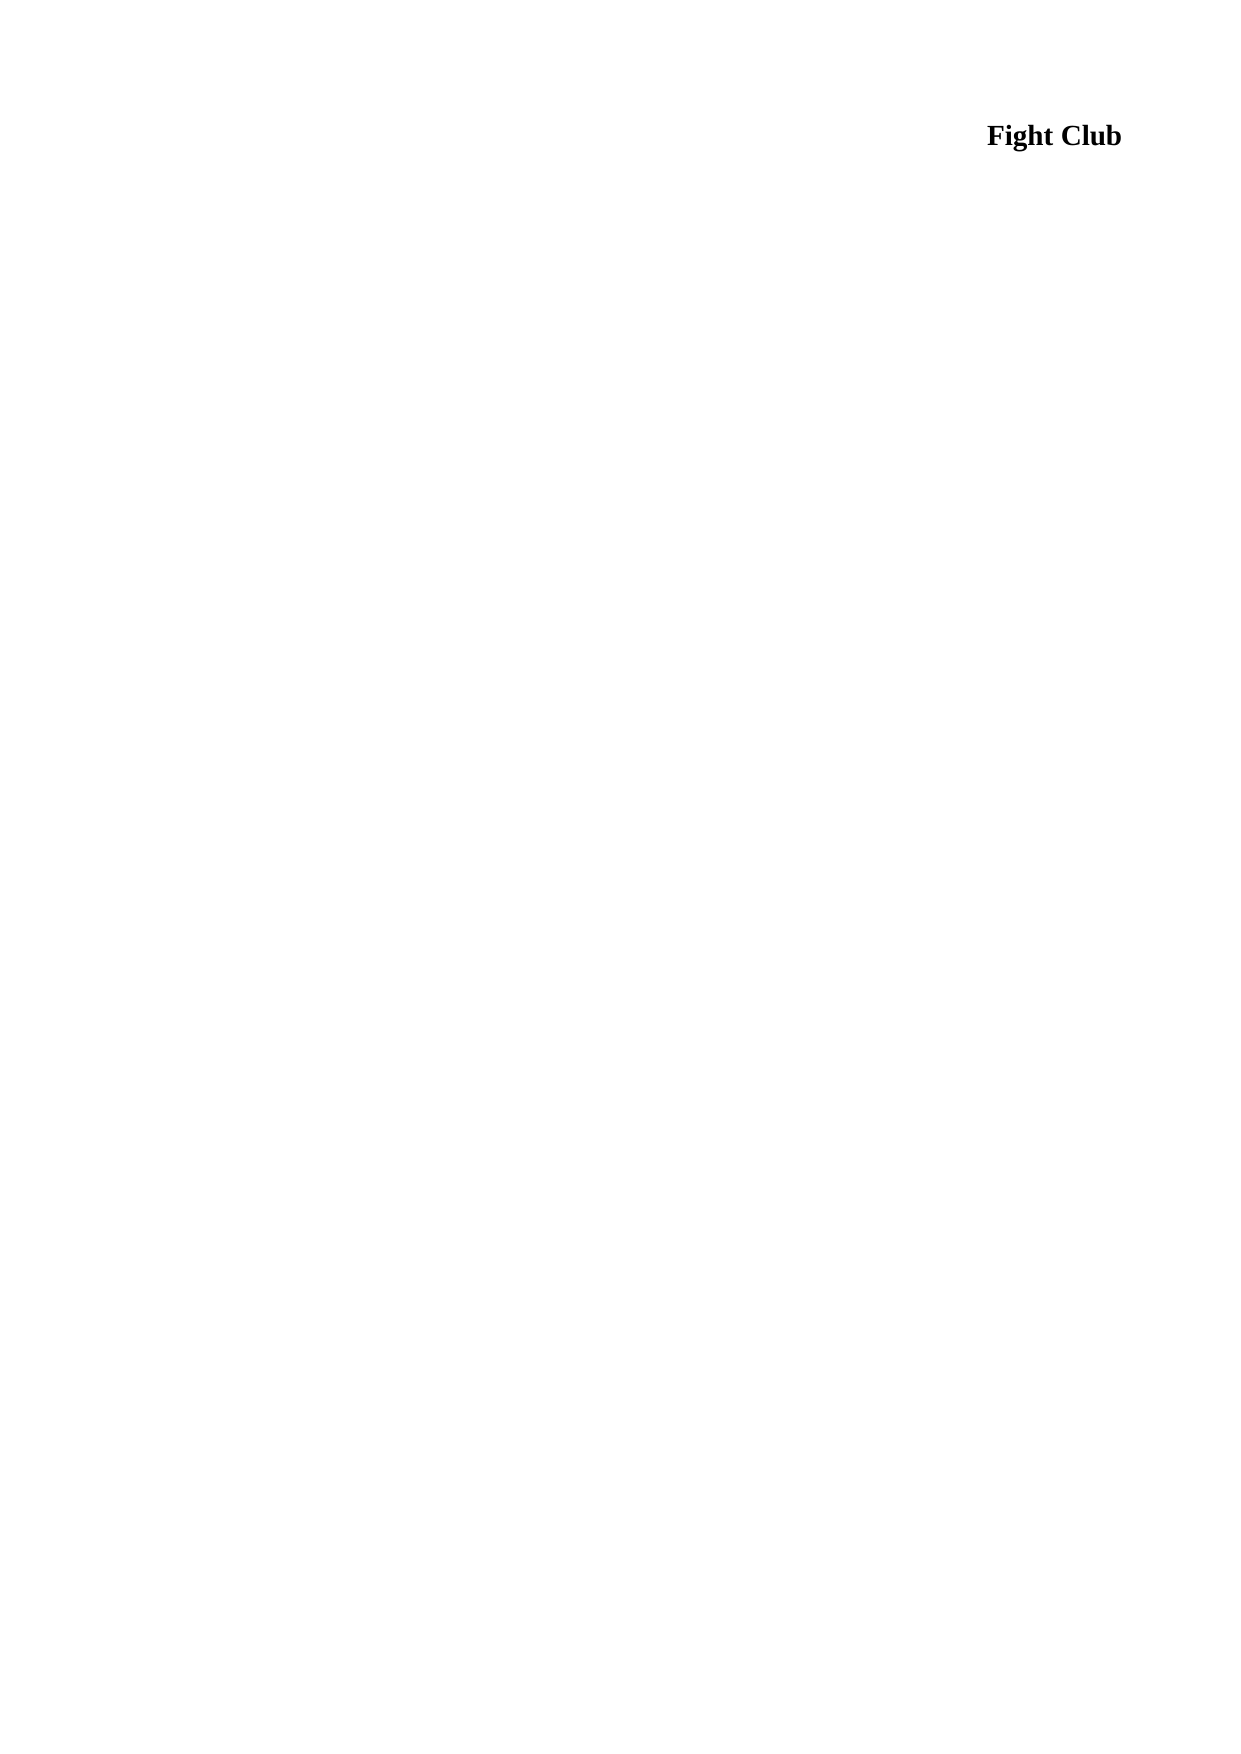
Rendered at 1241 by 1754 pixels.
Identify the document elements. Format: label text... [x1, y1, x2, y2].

text Fight Club [118, 118, 1122, 152]
